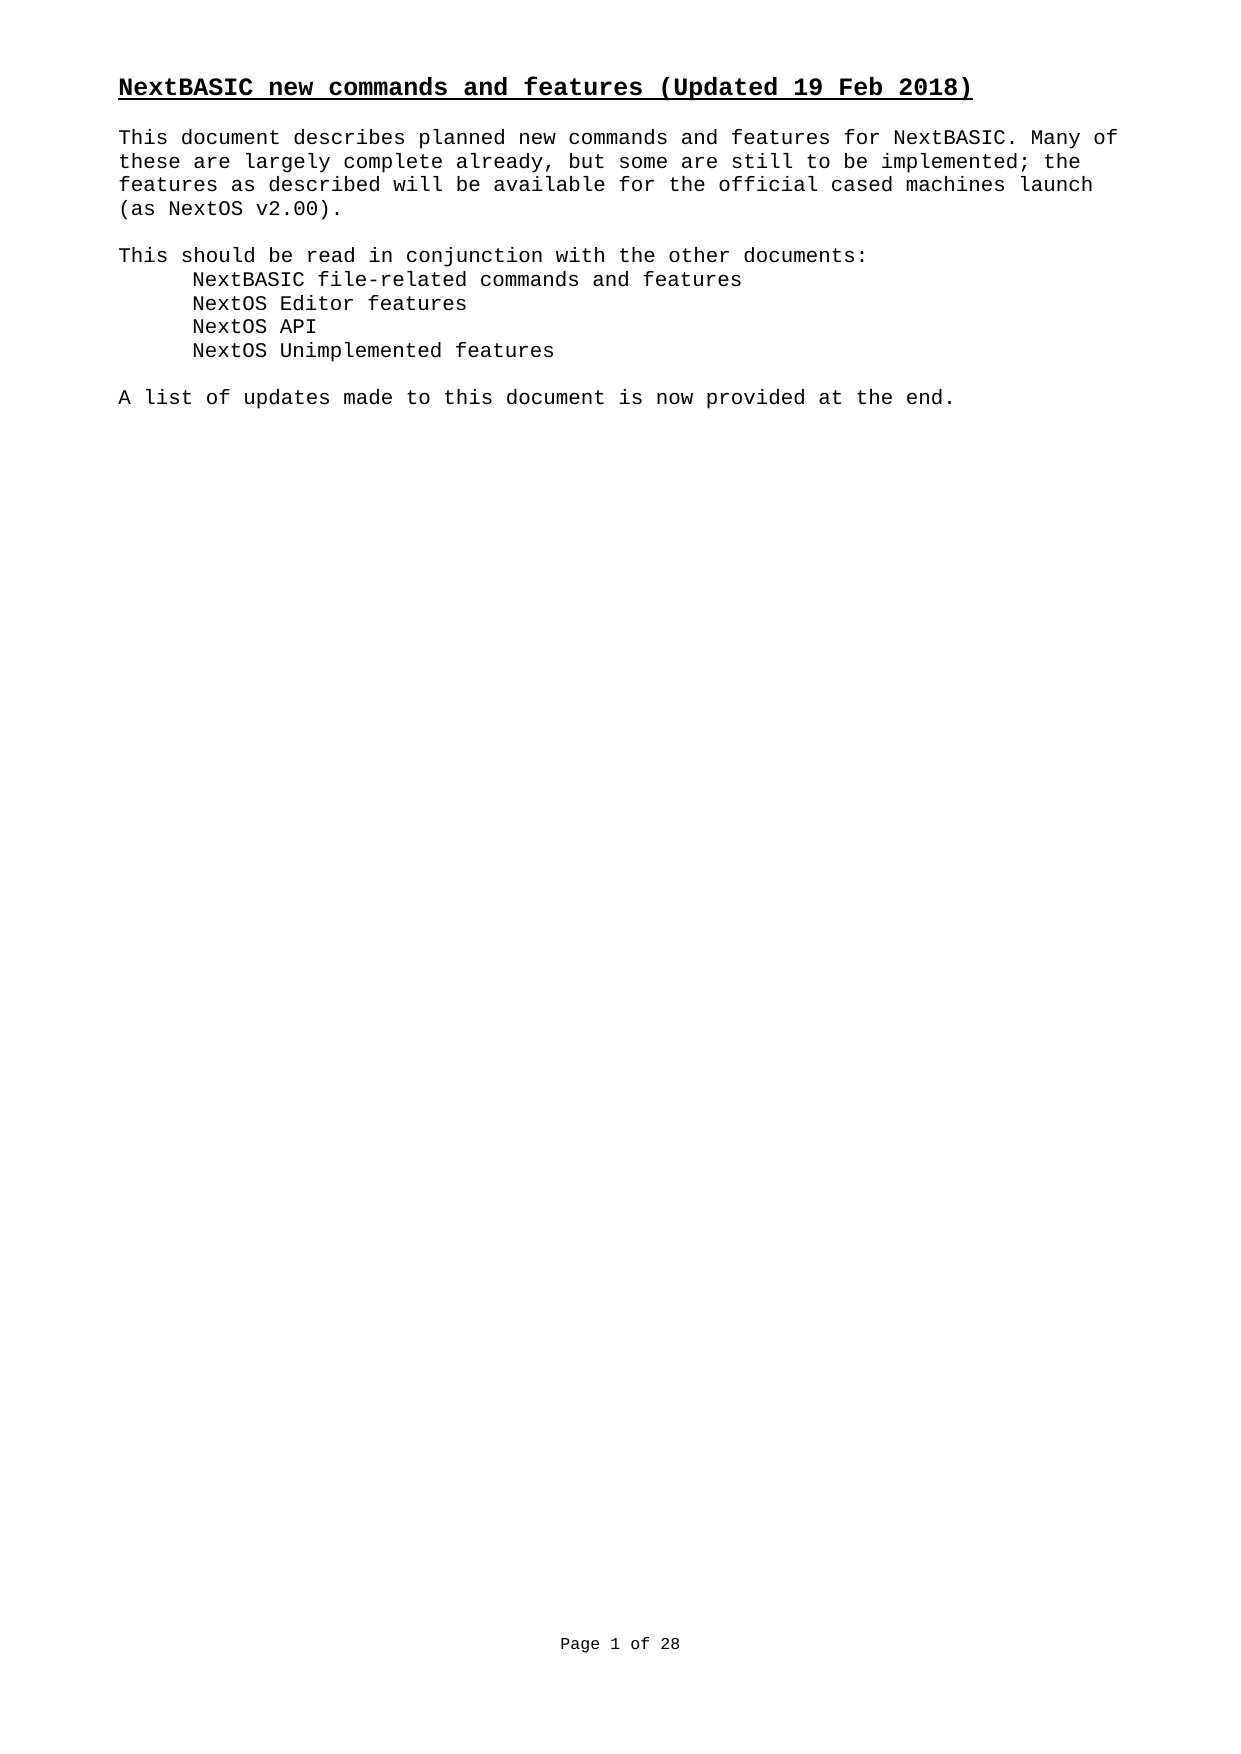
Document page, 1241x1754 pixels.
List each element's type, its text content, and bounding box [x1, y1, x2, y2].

text NextOS Editor features [118, 292, 1122, 316]
text NextBASIC file-related commands and features [118, 269, 1122, 292]
text This should be read in conjunction with the other documents: [118, 245, 1122, 269]
text NextOS API [118, 316, 1122, 340]
text This document describes planned new commands and features for NextBASIC. Many of these are largely complete already, but some are still to be implemented; the features as described will be available for the official cased machines launch (as NextOS v2.00). [118, 127, 1122, 222]
text NextOS Unimplemented features [118, 340, 1122, 363]
text A list of updates made to this document is now provided at the end. [118, 387, 1122, 411]
text NextBASIC new commands and features (Updated 19 Feb 2018) [118, 75, 1122, 103]
